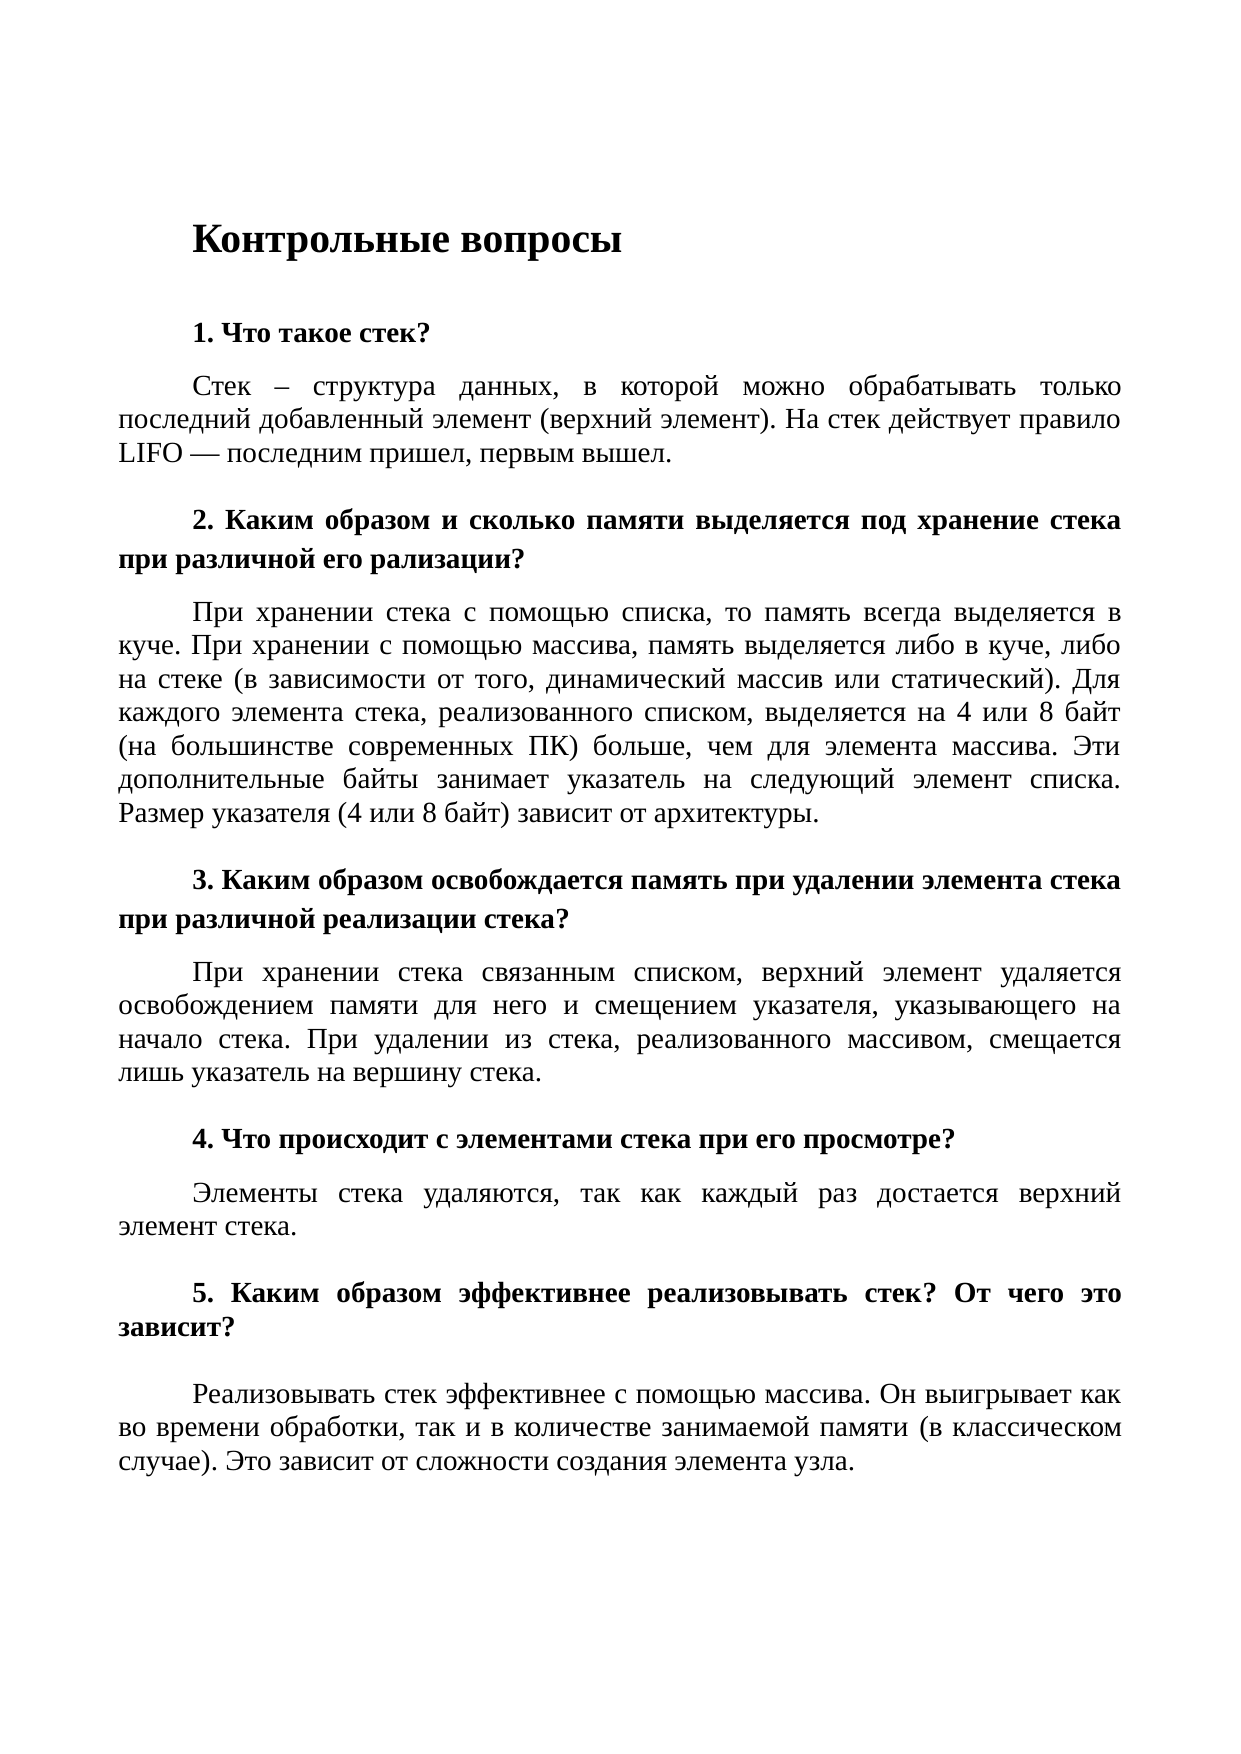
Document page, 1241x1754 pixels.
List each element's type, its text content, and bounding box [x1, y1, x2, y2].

text При хранении стека связанным списком, верхний элемент удаляется освобождением памяти для него и смещением указателя, указывающего на начало стека. При удалении из стека, реализованного массивом, смещается лишь указатель на вершину стека. [118, 954, 1122, 1088]
text 1. Что такое стек? [118, 315, 1122, 348]
text 2. Каким образом и сколько памяти выделяется под хранение стека при различной его рализации? [118, 502, 1122, 574]
text При хранении стека с помощью списка, то память всегда выделяется в куче. При хранении с помощью массива, память выделяется либо в куче, либо на стеке (в зависимости от того, динамический массив или статический). Для каждого элемента стека, реализованного списком, выделяется на 4 или 8 байт (на большинстве современных ПК) больше, чем для элемента массива. Эти дополнительные байты занимает указатель на следующий элемент списка. Размер указателя (4 или 8 байт) зависит от архитектуры. [118, 594, 1122, 829]
text 3. Каким образом освобождается память при удалении элемента стека при различной реализации стека? [118, 862, 1122, 934]
text 5. Каким образом эффективнее реализовывать стек? От чего это зависит? Реализовывать стек эффективнее с помощью массива. Он выигрывает как во времени обработки, так и в количестве занимаемой памяти (в классическом случае). Это зависит от сложности создания элемента узла. [118, 1275, 1122, 1477]
text Стек – структура данных, в которой можно обрабатывать только последний добавленный элемент (верхний элемент). На стек действует правило LIFO — последним пришел, первым вышел. [118, 368, 1122, 469]
text 4. Что происходит с элементами стека при его просмотре? [118, 1122, 1122, 1155]
text Элементы стека удаляются, так как каждый раз достается верхний элемент стека. [118, 1175, 1122, 1242]
text Контрольные вопросы [118, 214, 1122, 262]
